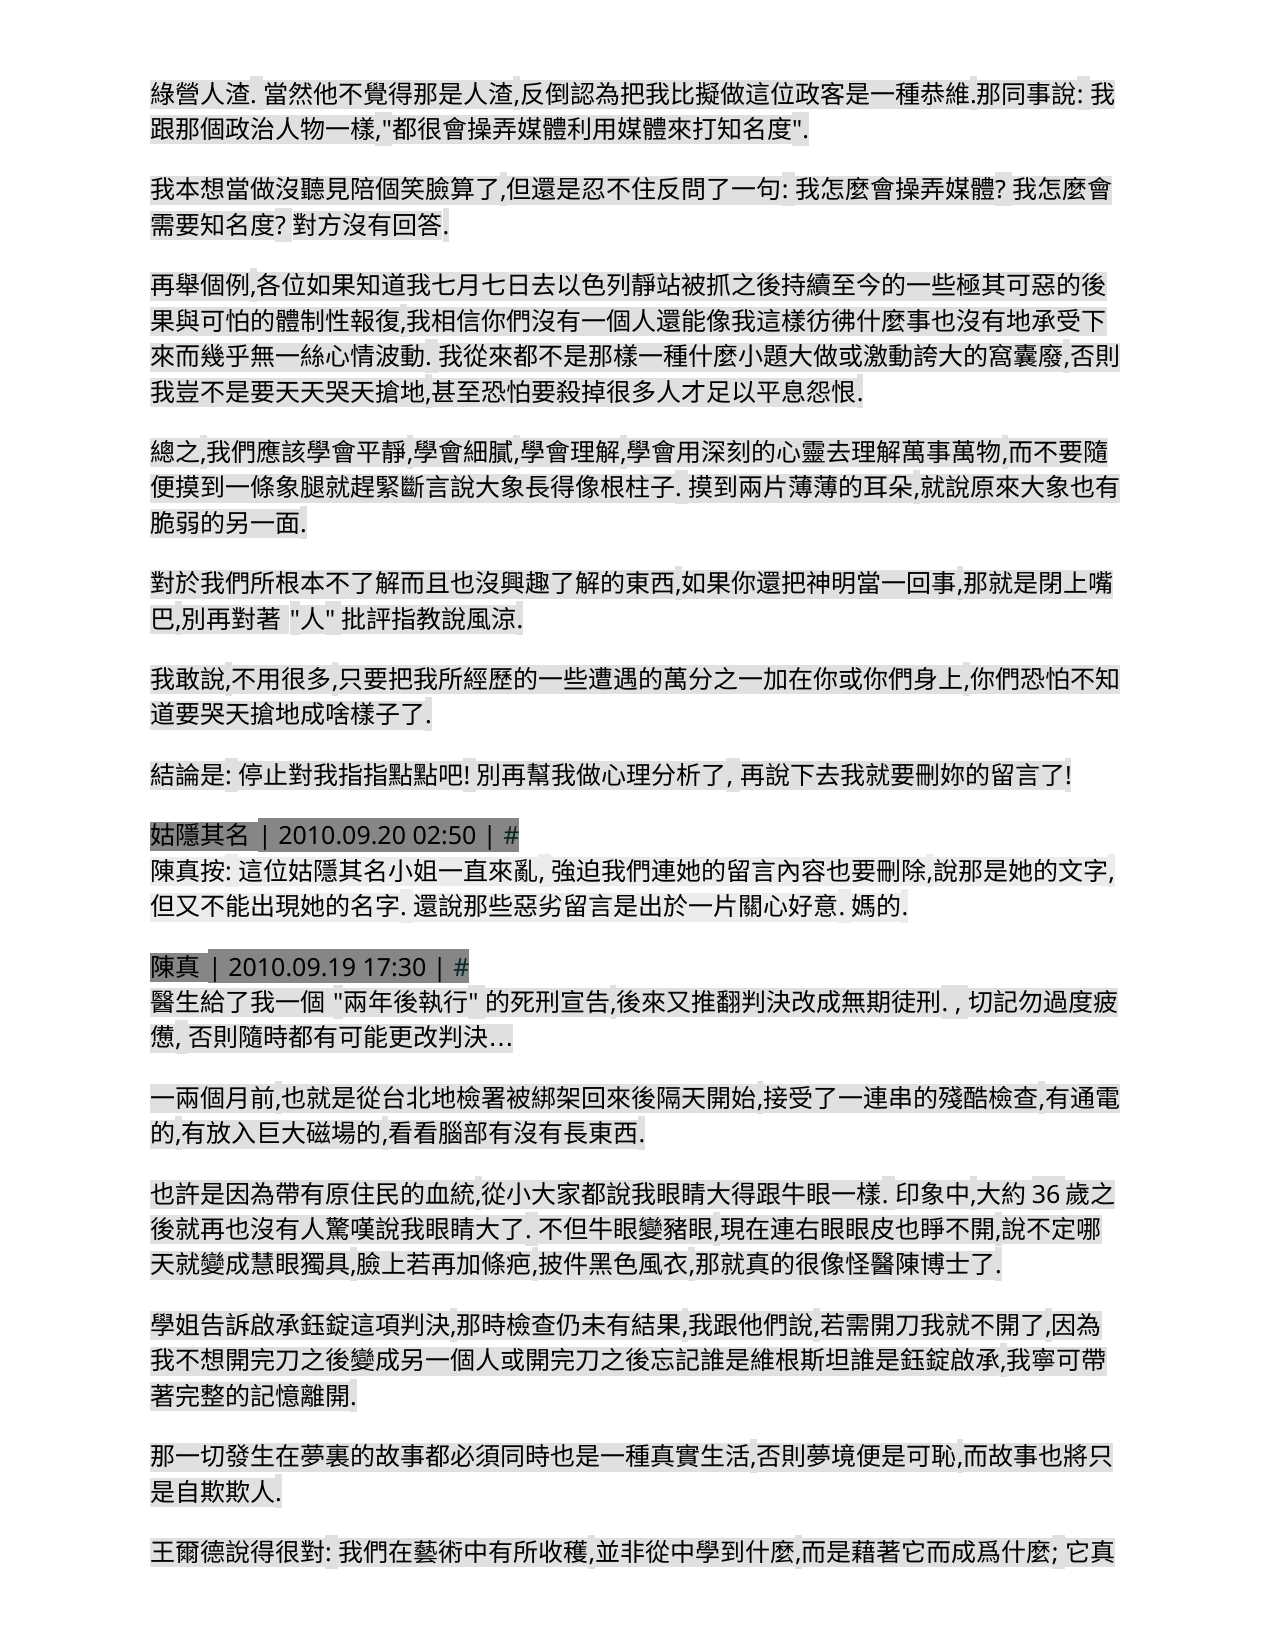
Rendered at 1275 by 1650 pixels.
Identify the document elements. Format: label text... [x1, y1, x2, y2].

text 陳真按: 這位姑隱其名小姐一直來亂, 強迫我們連她的留言內容也要刪除,說那是她的文字,但又不能出現她的名字. 還說那些惡劣留言是出於一片關心好意. 媽的. [150, 852, 1125, 923]
text 總之,我們應該學會平靜,學會細膩,學會理解,學會用深刻的心靈去理解萬事萬物,而不要隨便摸到一條象腿就趕緊斷言說大象長得像根柱子. 摸到兩片薄薄的耳朵,就說原來大象也有脆弱的另一面. [150, 433, 1125, 539]
text 我敢說,不用很多,只要把我所經歷的一些遭遇的萬分之一加在你或你們身上,你們恐怕不知道要哭天搶地成啥樣子了. [150, 660, 1125, 731]
text 那一切發生在夢裏的故事都必須同時也是一種真實生活,否則夢境便是可恥,而故事也將只是自欺欺人. [150, 1437, 1125, 1508]
text 再舉個例,各位如果知道我七月七日去以色列靜站被抓之後持續至今的一些極其可惡的後果與可怕的體制性報復,我相信你們沒有一個人還能像我這樣彷彿什麼事也沒有地承受下來而幾乎無一絲心情波動. 我從來都不是那樣一種什麼小題大做或激動誇大的窩囊廢,否則我豈不是要天天哭天搶地,甚至恐怕要殺掉很多人才足以平息怨恨. [150, 267, 1125, 408]
text 姑隱其名 | 2010.09.20 02:50 | # [150, 817, 1125, 852]
text 王爾德說得很對: 我們在藝術中有所收穫,並非從中學到什麼,而是藉著它而成爲什麼; 它真 [150, 1533, 1125, 1569]
text 綠營人渣. 當然他不覺得那是人渣,反倒認為把我比擬做這位政客是一種恭維.那同事說: 我跟那個政治人物一樣,"都很會操弄媒體利用媒體來打知名度". [150, 75, 1125, 146]
text 我本想當做沒聽見陪個笑臉算了,但還是忍不住反問了一句: 我怎麼會操弄媒體? 我怎麼會需要知名度? 對方沒有回答. [150, 171, 1125, 242]
text 對於我們所根本不了解而且也沒興趣了解的東西,如果你還把神明當一回事,那就是閉上嘴巴,別再對著 "人" 批評指教說風涼. [150, 564, 1125, 635]
text 醫生給了我一個 "兩年後執行" 的死刑宣告,後來又推翻判決改成無期徒刑. , 切記勿過度疲憊, 否則隨時都有可能更改判決… [150, 983, 1125, 1054]
text 結論是: 停止對我指指點點吧! 別再幫我做心理分析了, 再說下去我就要刪妳的留言了! [150, 756, 1125, 792]
text 學姐告訴啟承鈺錠這項判決,那時檢查仍未有結果,我跟他們說,若需開刀我就不開了,因為我不想開完刀之後變成另一個人或開完刀之後忘記誰是維根斯坦誰是鈺錠啟承,我寧可帶著完整的記憶離開. [150, 1306, 1125, 1412]
text 也許是因為帶有原住民的血統,從小大家都說我眼睛大得跟牛眼一樣. 印象中,大約36歲之後就再也沒有人驚嘆說我眼睛大了. 不但牛眼變豬眼,現在連右眼眼皮也睜不開,說不定哪天就變成慧眼獨具,臉上若再加條疤,披件黑色風衣,那就真的很像怪醫陳博士了. [150, 1175, 1125, 1281]
text 一兩個月前,也就是從台北地檢署被綁架回來後隔天開始,接受了一連串的殘酷檢查,有通電的,有放入巨大磁場的,看看腦部有沒有長東西. [150, 1079, 1125, 1150]
text 陳真 | 2010.09.19 17:30 | # [150, 948, 1125, 983]
